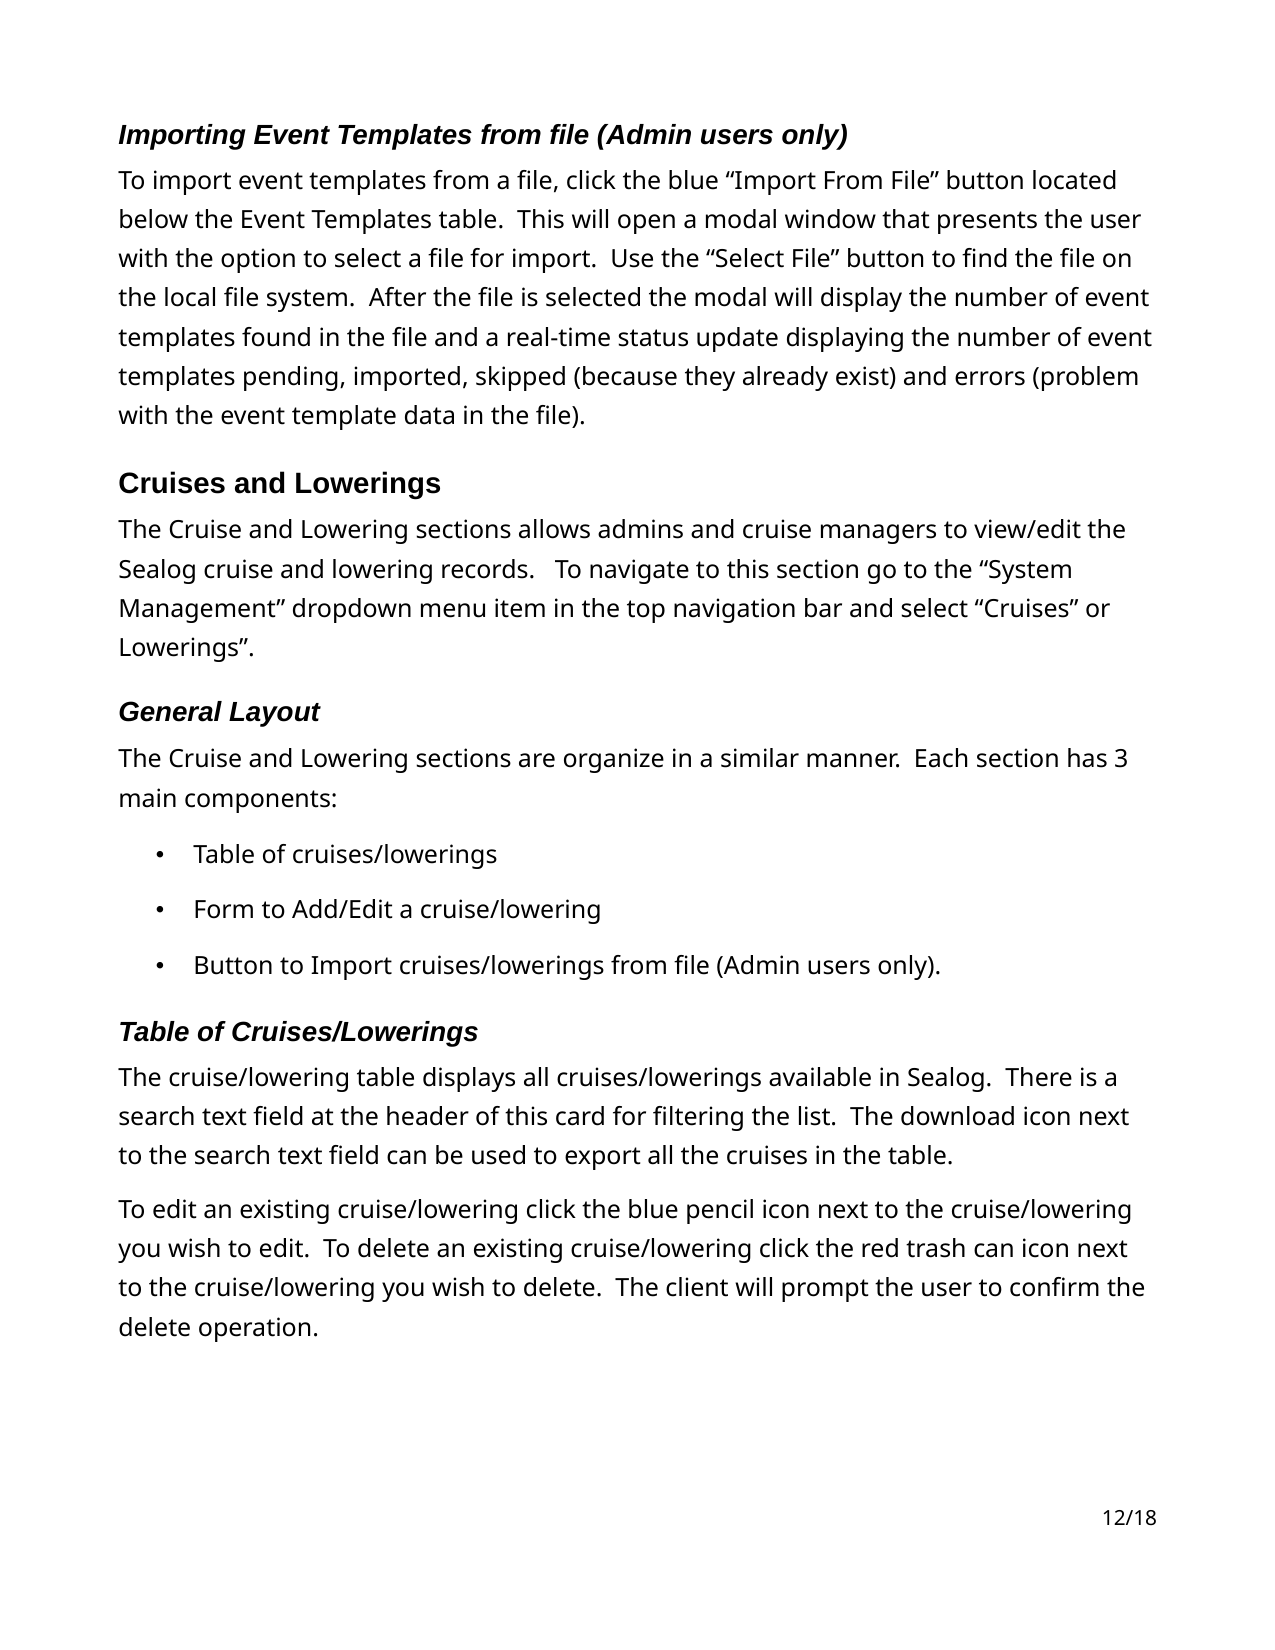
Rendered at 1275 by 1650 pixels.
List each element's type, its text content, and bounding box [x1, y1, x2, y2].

subtitle General Layout [118, 696, 1157, 728]
text The Cruise and Lowering sections allows admins and cruise managers to view/edit the Sealog cruise and lowering records. To navigate to this section go to the “System Management” dropdown menu item in the top navigation bar and select “Cruises” or Lowerings”. [118, 512, 1157, 664]
text To import event templates from a file, click the blue “Import From File” button located below the Event Templates table. This will open a modal window that presents the user with the option to select a file for import. Use the “Select File” button to find the file on the local file system. After the file is selected the modal will display the number of event templates found in the file and a real-time status update displaying the number of event templates pending, imported, skipped (because they already exist) and errors (problem with the event template data in the file). [118, 162, 1157, 432]
text The Cruise and Lowering sections are organize in a similar manner. Each section has 3 main components: [118, 740, 1157, 815]
text To edit an existing cruise/lowering click the blue pencil icon next to the cruise/lowering you wish to edit. To delete an existing cruise/lowering click the red trash can icon next to the cruise/lowering you wish to delete. The client will prompt the user to confirm the delete operation. [118, 1192, 1157, 1343]
list Button to Import cruises/lowerings from file (Admin users only). [156, 947, 1157, 981]
text The cruise/lowering table displays all cruises/lowerings available in Sealog. There is a search text field at the header of this card for filtering the list. The download icon next to the search text field can be used to export all the cruises in the table. [118, 1059, 1157, 1172]
subtitle Table of Cruises/Lowerings [118, 1015, 1157, 1047]
list Form to Add/Edit a cruise/lowering [156, 892, 1157, 926]
subtitle Cruises and Lowerings [118, 466, 1157, 499]
list Table of cruises/lowerings [156, 836, 1157, 871]
subtitle Importing Event Templates from file (Admin users only) [118, 118, 1157, 150]
